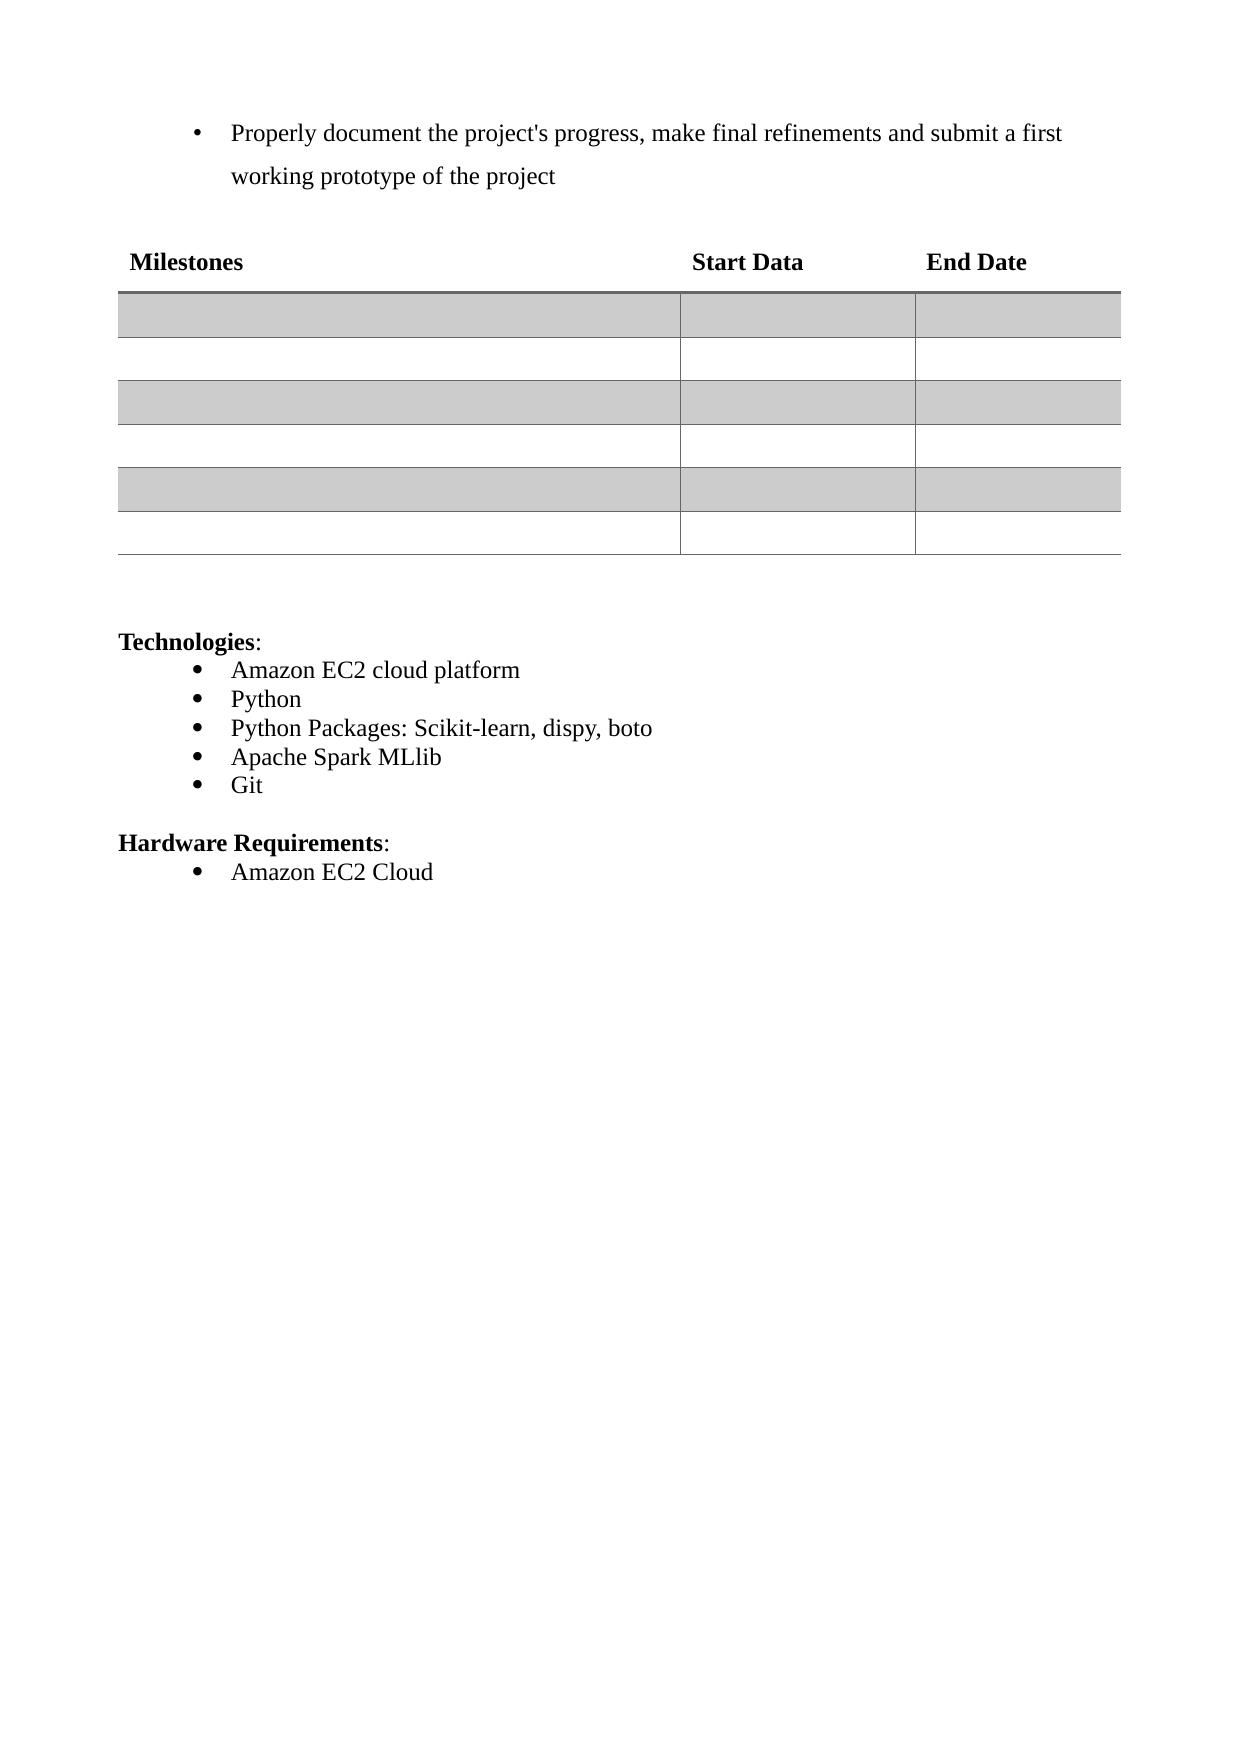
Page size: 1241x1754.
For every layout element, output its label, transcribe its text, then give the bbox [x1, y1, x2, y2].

table_cell [681, 294, 915, 337]
table_cell [916, 338, 1121, 380]
list Python Packages: Scikit-learn, dispy, boto [193, 713, 1122, 742]
table_header Milestones [118, 248, 681, 291]
list Git [193, 771, 1122, 799]
table_cell [681, 425, 915, 467]
table_cell [118, 381, 680, 424]
table_header End Date [915, 248, 1121, 291]
table_cell [916, 468, 1121, 511]
table_cell [916, 294, 1121, 337]
table_cell [681, 381, 915, 424]
table_cell [681, 468, 915, 511]
list Amazon EC2 cloud platform [193, 656, 1122, 684]
table_cell [681, 338, 915, 380]
table_cell [118, 338, 680, 380]
table_cell [118, 468, 680, 511]
table_cell [118, 512, 680, 554]
list Properly document the project's progress, make final refinements and submit a first working prototype of the project [193, 118, 1122, 190]
table_cell [916, 425, 1121, 467]
table_cell [118, 425, 680, 467]
list Amazon EC2 Cloud [193, 857, 1122, 886]
table_header Start Data [681, 248, 915, 291]
list Apache Spark MLlib [193, 742, 1122, 771]
list Python [193, 684, 1122, 713]
table_cell [916, 512, 1121, 554]
text Hardware Requirements: [118, 828, 1122, 857]
table_cell [118, 294, 680, 337]
table_cell [681, 512, 915, 554]
text Technologies: [118, 627, 1122, 656]
table_cell [916, 381, 1121, 424]
